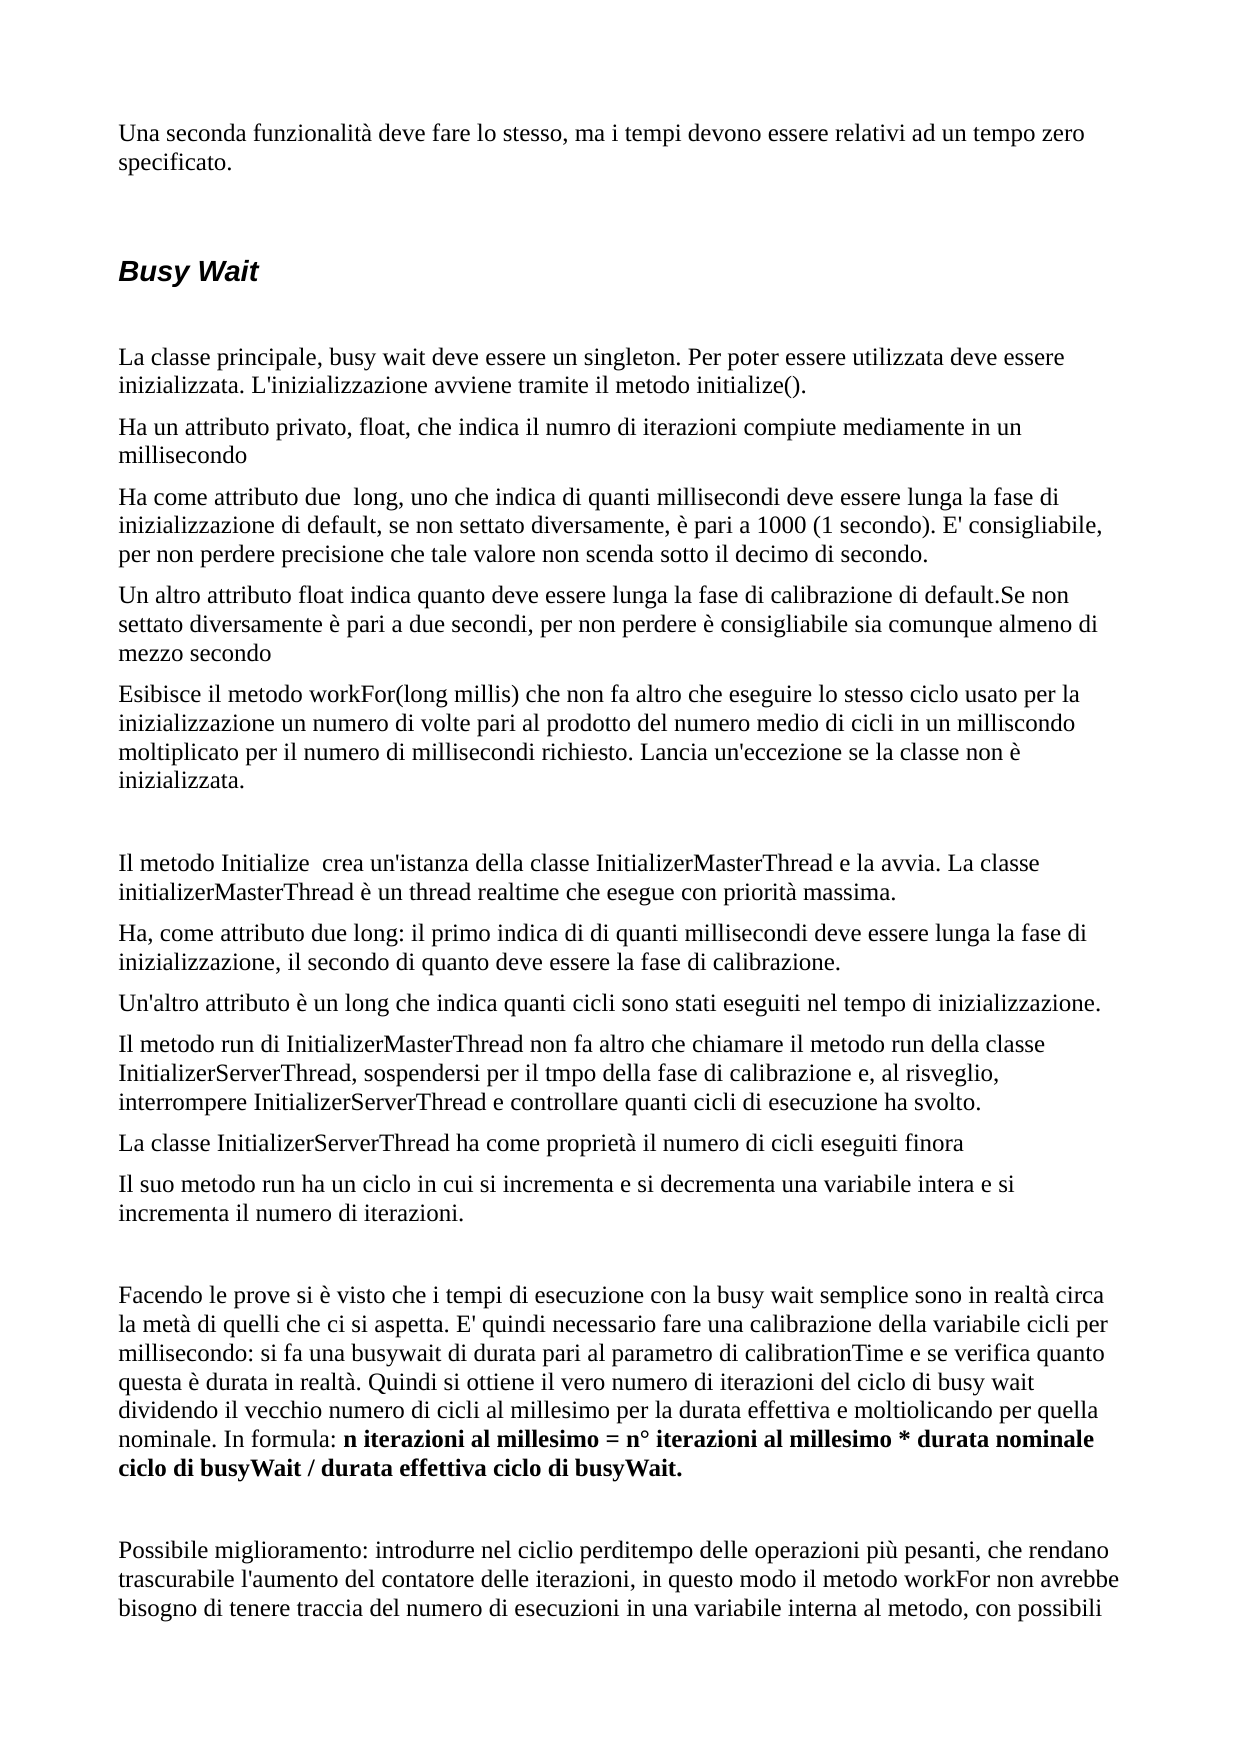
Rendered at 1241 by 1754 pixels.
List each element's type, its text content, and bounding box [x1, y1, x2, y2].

text Ha un attributo privato, float, che indica il numro di iterazioni compiute mediamente in un millisecondo [118, 412, 1122, 469]
text Possibile miglioramento: introdurre nel ciclio perditempo delle operazioni più pesanti, che rendano trascurabile l'aumento del contatore delle iterazioni, in questo modo il metodo workFor non avrebbe bisogno di tenere traccia del numero di esecuzioni in una variabile interna al metodo, con possibili [118, 1535, 1122, 1622]
text La classe InitializerServerThread ha come proprietà il numero di cicli eseguiti finora [118, 1128, 1122, 1157]
text Ha, come attributo due long: il primo indica di di quanti millisecondi deve essere lunga la fase di inizializzazione, il secondo di quanto deve essere la fase di calibrazione. [118, 918, 1122, 975]
text Esibisce il metodo workFor(long millis) che non fa altro che eseguire lo stesso ciclo usato per la inizializzazione un numero di volte pari al prodotto del numero medio di cicli in un milliscondo moltiplicato per il numero di millisecondi richiesto. Lancia un'eccezione se la classe non è inizializzata. [118, 679, 1122, 794]
text Un'altro attributo è un long che indica quanti cicli sono stati eseguiti nel tempo di inizializzazione. [118, 988, 1122, 1017]
subtitle Busy Wait [118, 254, 1122, 288]
text Il metodo Initialize crea un'istanza della classe InitializerMasterThread e la avvia. La classe initializerMasterThread è un thread realtime che esegue con priorità massima. [118, 848, 1122, 905]
text Una seconda funzionalità deve fare lo stesso, ma i tempi devono essere relativi ad un tempo zero specificato. [118, 118, 1122, 176]
text Facendo le prove si è visto che i tempi di esecuzione con la busy wait semplice sono in realtà circa la metà di quelli che ci si aspetta. E' quindi necessario fare una calibrazione della variabile cicli per millisecondo: si fa una busywait di durata pari al parametro di calibrationTime e se verifica quanto questa è durata in realtà. Quindi si ottiene il vero numero di iterazioni del ciclo di busy wait dividendo il vecchio numero di cicli al millesimo per la durata effettiva e moltiolicando per quella nominale. In formula: n iterazioni al millesimo = n° iterazioni al millesimo * durata nominale ciclo di busyWait / durata effettiva ciclo di busyWait. [118, 1280, 1122, 1482]
text Il metodo run di InitializerMasterThread non fa altro che chiamare il metodo run della classe InitializerServerThread, sospendersi per il tmpo della fase di calibrazione e, al risveglio, interrompere InitializerServerThread e controllare quanti cicli di esecuzione ha svolto. [118, 1029, 1122, 1115]
text Il suo metodo run ha un ciclo in cui si incrementa e si decrementa una variabile intera e si incrementa il numero di iterazioni. [118, 1169, 1122, 1227]
text Ha come attributo due long, uno che indica di quanti millisecondi deve essere lunga la fase di inizializzazione di default, se non settato diversamente, è pari a 1000 (1 secondo). E' consigliabile, per non perdere precisione che tale valore non scenda sotto il decimo di secondo. [118, 482, 1122, 568]
text Un altro attributo float indica quanto deve essere lunga la fase di calibrazione di default.Se non settato diversamente è pari a due secondi, per non perdere è consigliabile sia comunque almeno di mezzo secondo [118, 580, 1122, 667]
text La classe principale, busy wait deve essere un singleton. Per poter essere utilizzata deve essere inizializzata. L'inizializzazione avviene tramite il metodo initialize(). [118, 342, 1122, 399]
